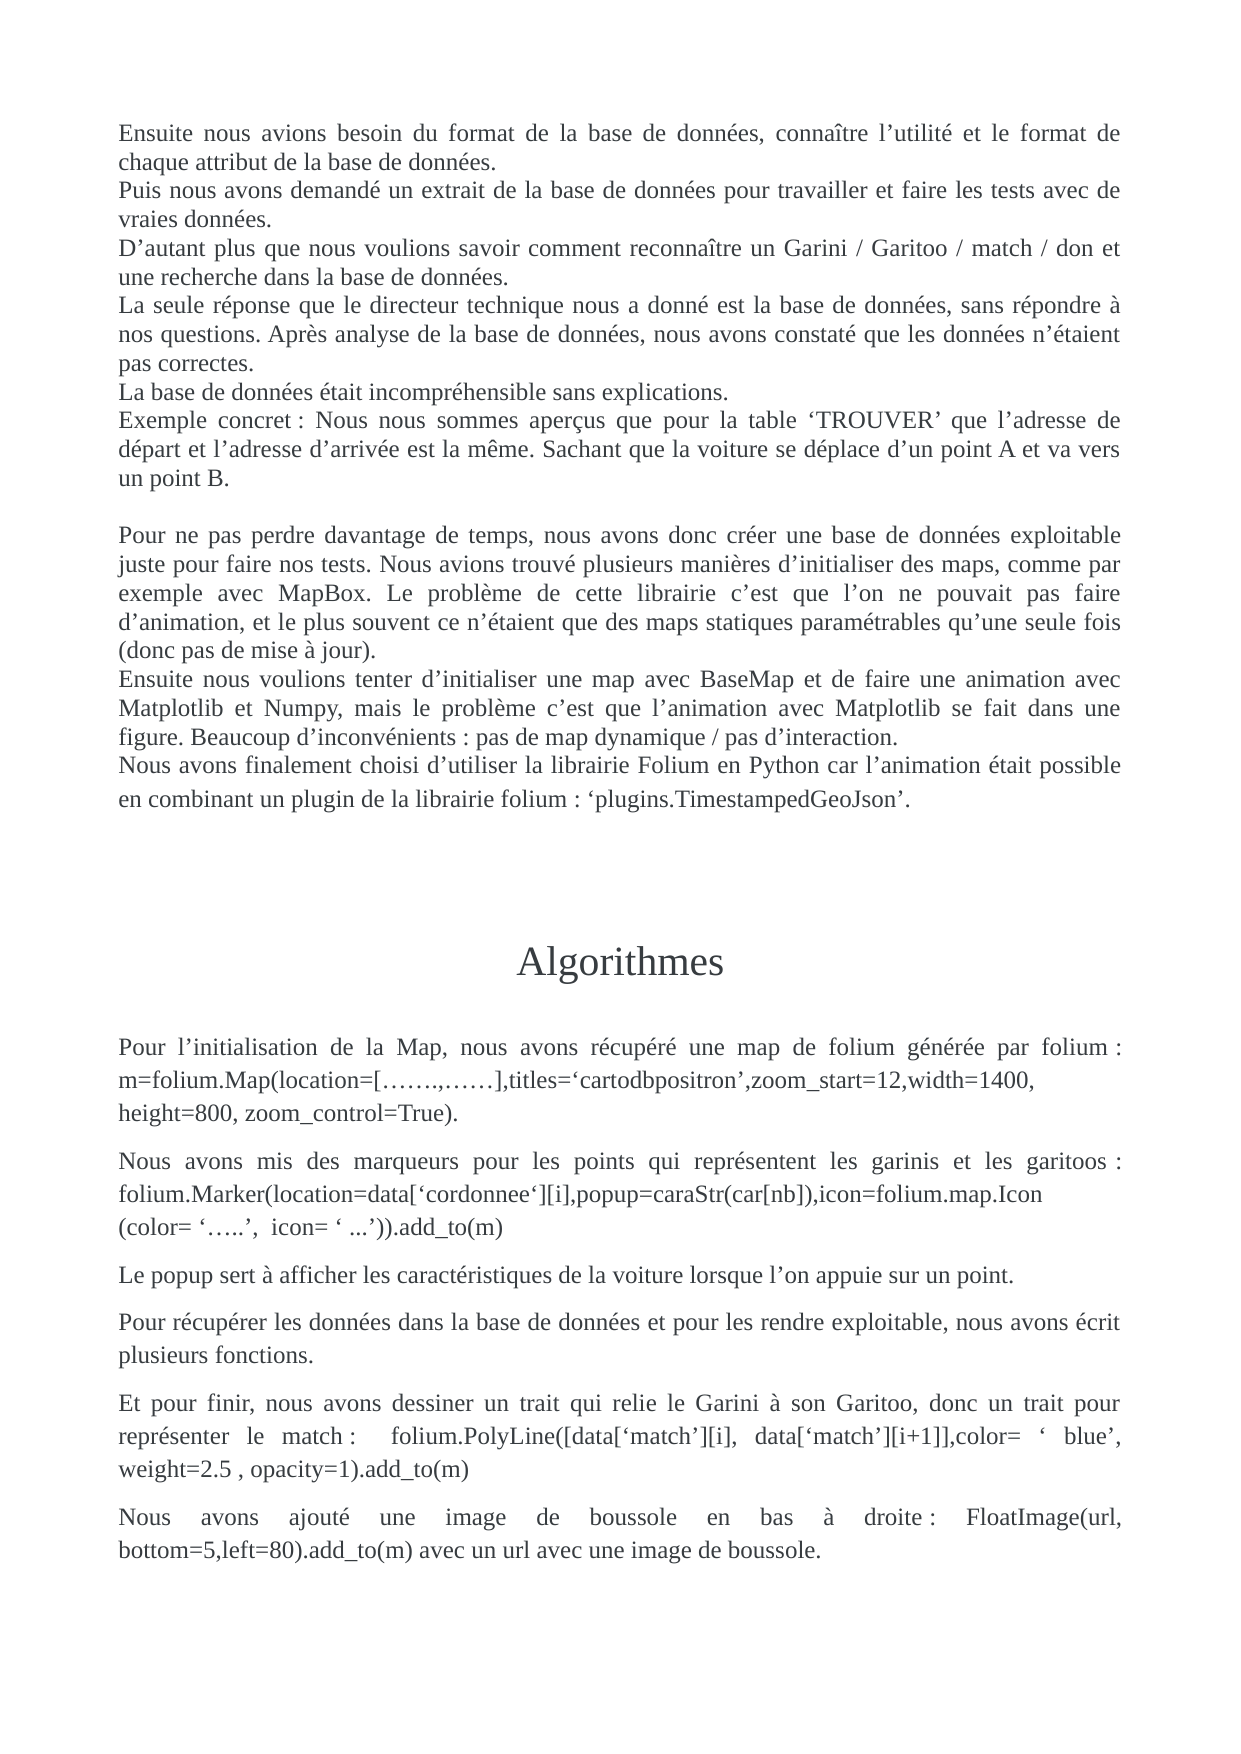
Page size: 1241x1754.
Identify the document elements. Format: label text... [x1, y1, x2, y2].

text Ensuite nous voulions tenter d’initialiser une map avec BaseMap et de faire une animation avec Matplotlib et Numpy, mais le problème c’est que l’animation avec Matplotlib se fait dans une figure. Beaucoup d’inconvénients : pas de map dynamique / pas d’interaction. [118, 664, 1122, 751]
text Ensuite nous avions besoin du format de la base de données, connaître l’utilité et le format de chaque attribut de la base de données. [118, 118, 1122, 176]
text Nous avons finalement choisi d’utiliser la librairie Folium en Python car l’animation était possible en combinant un plugin de la librairie folium : ‘plugins.TimestampedGeoJson’. [118, 751, 1122, 812]
text Exemple concret : Nous nous sommes aperçus que pour la table ‘TROUVER’ que l’adresse de départ et l’adresse d’arrivée est la même. Sachant que la voiture se déplace d’un point A et va vers un point B. [118, 406, 1122, 492]
text Le popup sert à afficher les caractéristiques de la voiture lorsque l’on appuie sur un point. [118, 1260, 1122, 1288]
text Nous avons ajouté une image de boussole en bas à droite : FloatImage(url, bottom=5,left=80).add_to(m) avec un url avec une image de boussole. [118, 1502, 1122, 1563]
text Nous avons mis des marqueurs pour les points qui représentent les garinis et les garitoos : folium.Marker(location=data[‘cordonnee‘][i],popup=caraStr(car[nb]),icon=folium.map.Icon (color= ‘…..’, icon= ‘ ...’)).add_to(m) [118, 1146, 1122, 1241]
text Pour ne pas perdre davantage de temps, nous avons donc créer une base de données exploitable juste pour faire nos tests. Nous avions trouvé plusieurs manières d’initialiser des maps, comme par exemple avec MapBox. Le problème de cette librairie c’est que l’on ne pouvait pas faire d’animation, et le plus souvent ce n’étaient que des maps statiques paramétrables qu’une seule fois (donc pas de mise à jour). [118, 521, 1122, 664]
text Et pour finir, nous avons dessiner un trait qui relie le Garini à son Garitoo, donc un trait pour représenter le match : folium.PolyLine([data[‘match’][i], data[‘match’][i+1]],color= ‘ blue’, weight=2.5 , opacity=1).add_to(m) [118, 1388, 1122, 1483]
text La seule réponse que le directeur technique nous a donné est la base de données, sans répondre à nos questions. Après analyse de la base de données, nous avons constaté que les données n’étaient pas correctes. [118, 291, 1122, 377]
text La base de données était incompréhensible sans explications. [118, 377, 1122, 406]
text D’autant plus que nous voulions savoir comment reconnaître un Garini / Garitoo / match / don et une recherche dans la base de données. [118, 233, 1122, 291]
text Algorithmes [118, 937, 1122, 984]
text Puis nous avons demandé un extrait de la base de données pour travailler et faire les tests avec de vraies données. [118, 176, 1122, 233]
text Pour l’initialisation de la Map, nous avons récupéré une map de folium générée par folium : m=folium.Map(location=[…….,……],titles=‘cartodbpositron’,zoom_start=12,width=1400, height=800, zoom_control=True). [118, 1032, 1122, 1127]
text Pour récupérer les données dans la base de données et pour les rendre exploitable, nous avons écrit plusieurs fonctions. [118, 1307, 1122, 1369]
